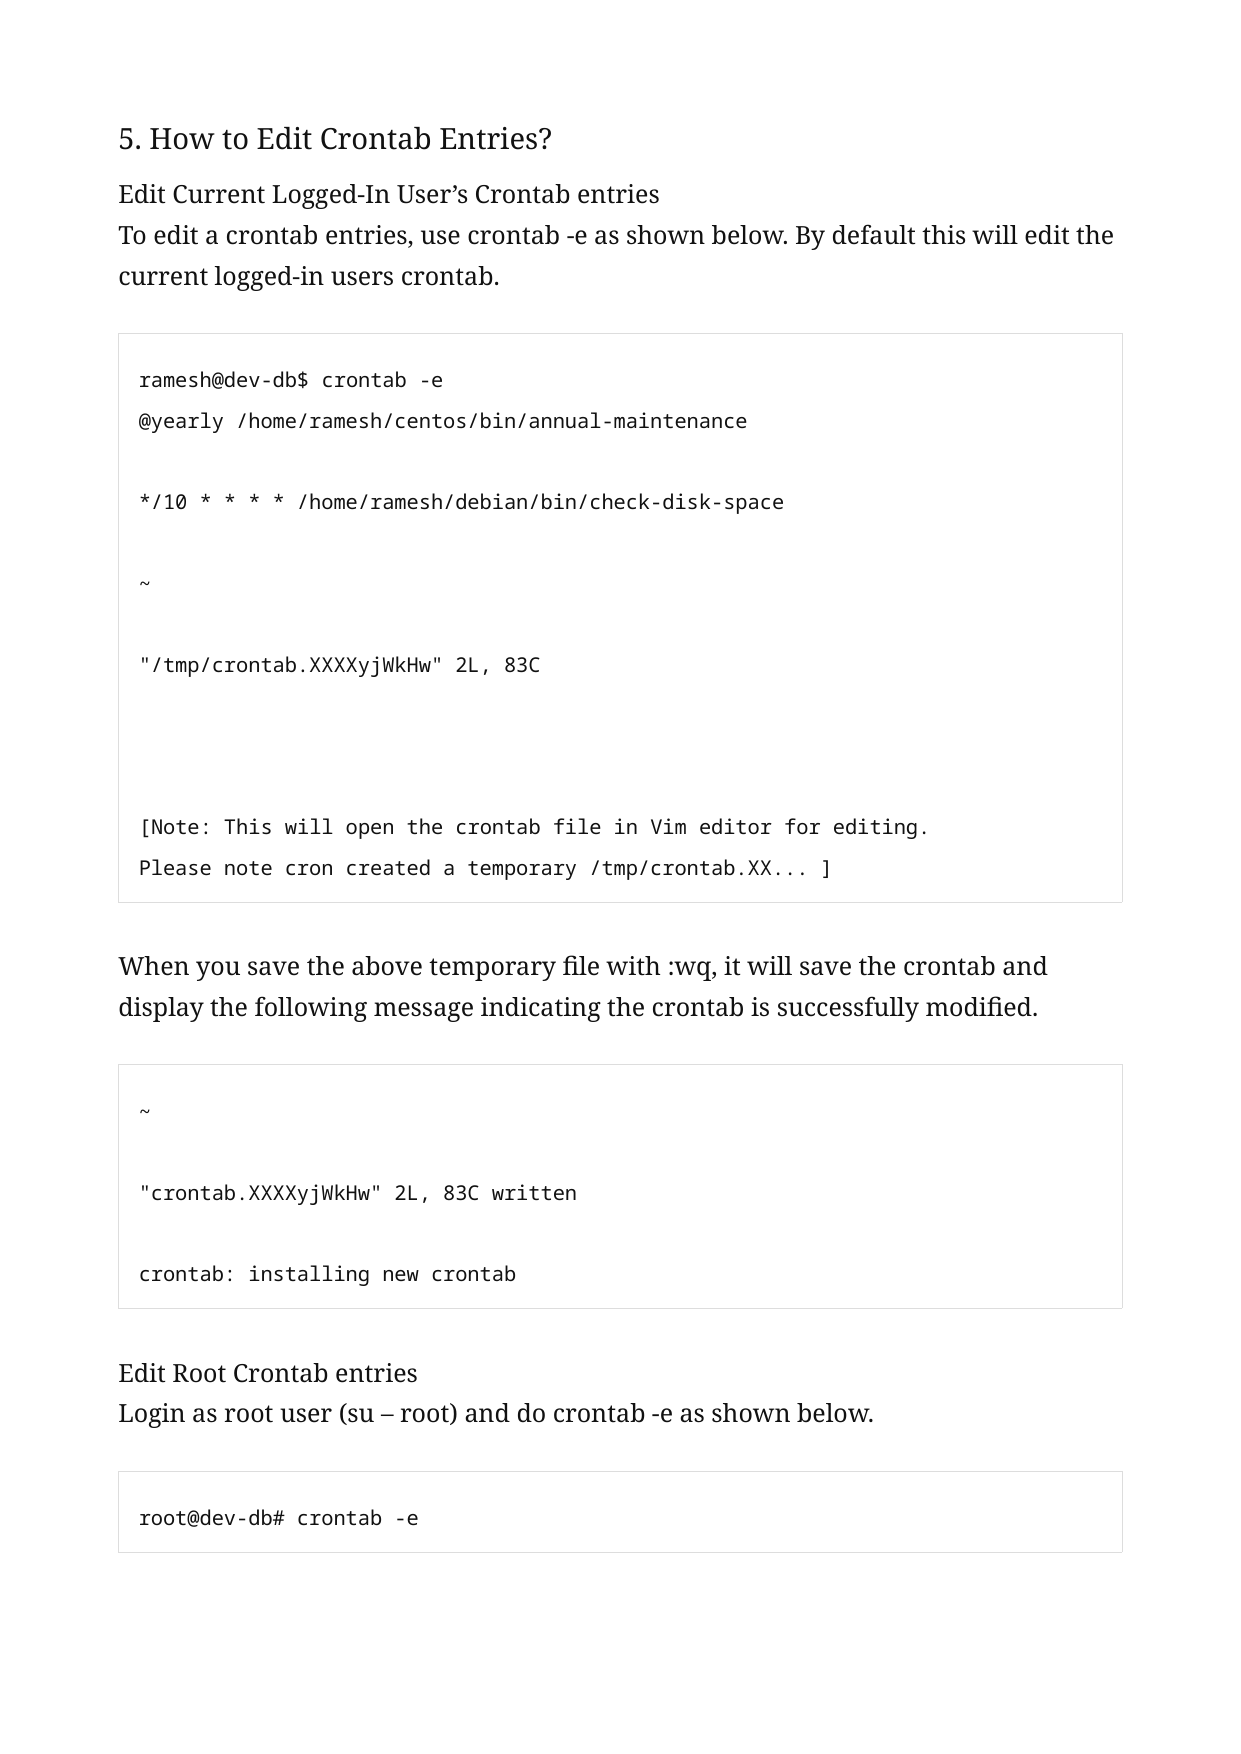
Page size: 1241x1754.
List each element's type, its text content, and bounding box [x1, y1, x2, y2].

text */10 * * * * /home/ramesh/debian/bin/check-disk-space [119, 455, 1122, 516]
text Login as root user (su – root) and do crontab -e as shown below. [118, 1389, 1122, 1430]
subtitle Edit Current Logged-In User’s Crontab entries [118, 170, 1122, 211]
text root@dev-db# crontab -e [119, 1472, 1122, 1552]
text [Note: This will open the crontab file in Vim editor for editing. [119, 780, 1122, 820]
text ~ [119, 536, 1122, 597]
text crontab: installing new crontab [119, 1227, 1122, 1308]
text "crontab.XXXXyjWkHw" 2L, 83C written [119, 1146, 1122, 1207]
text @yearly /home/ramesh/centos/bin/annual-maintenance [119, 373, 1122, 434]
text When you save the above temporary file with :wq, it will save the crontab and display the following message indicating the crontab is successfully modified. [118, 942, 1122, 1024]
text ~ [119, 1065, 1122, 1125]
text To edit a crontab entries, use crontab -e as shown below. By default this will edit the current logged-in users crontab. [118, 211, 1122, 292]
text Please note cron created a temporary /tmp/crontab.XX... ] [119, 820, 1122, 902]
subtitle Edit Root Crontab entries [118, 1349, 1122, 1389]
text ramesh@dev-db$ crontab -e [119, 334, 1122, 373]
subtitle 5. How to Edit Crontab Entries? [118, 118, 1122, 158]
text "/tmp/crontab.XXXXyjWkHw" 2L, 83C [119, 617, 1122, 678]
